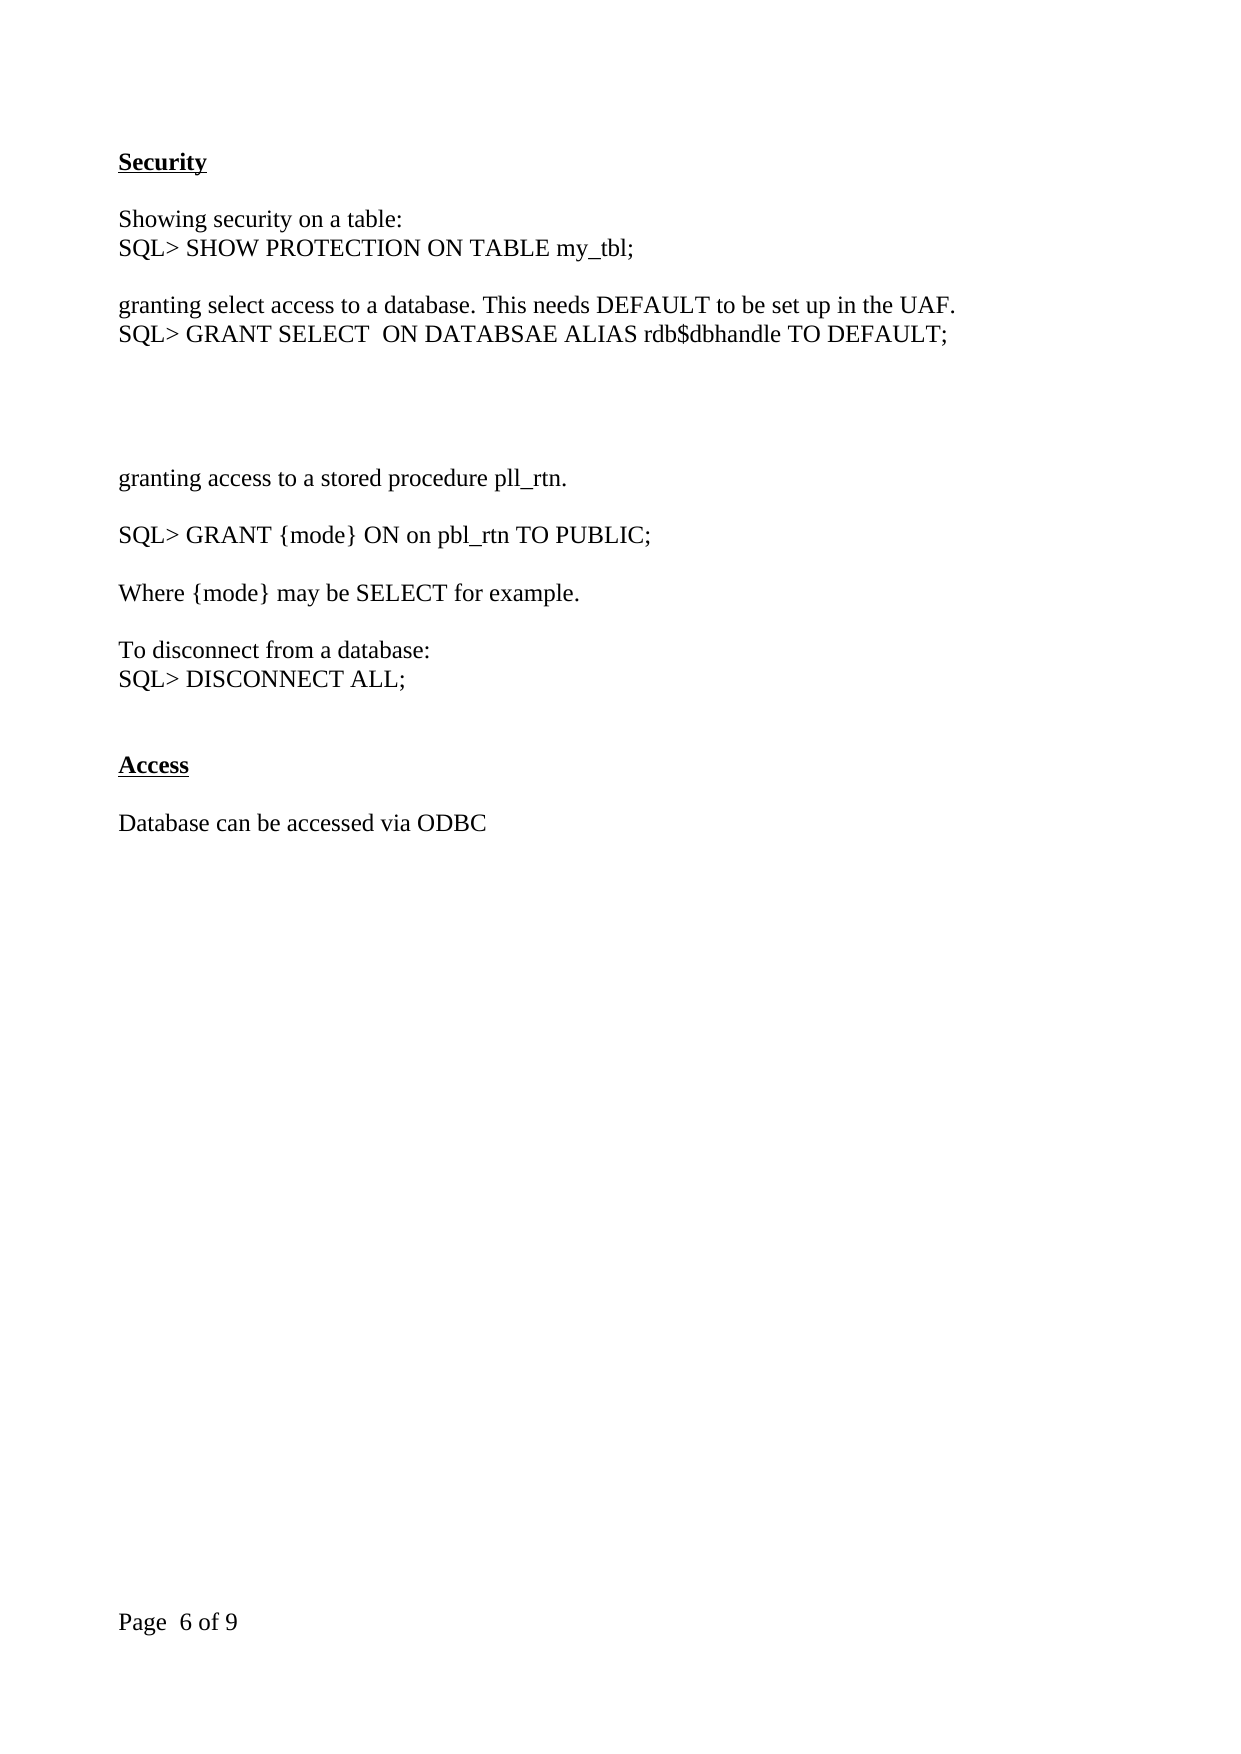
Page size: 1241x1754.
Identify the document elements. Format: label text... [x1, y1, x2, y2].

text granting access to a stored procedure pll_rtn. [118, 463, 1122, 492]
text SQL> DISCONNECT ALL; [118, 664, 1122, 693]
text SQL> GRANT SELECT ON DATABSAE ALIAS rdb$dbhandle TO DEFAULT; [118, 319, 1122, 348]
text Access [118, 751, 1122, 779]
text SQL> SHOW PROTECTION ON TABLE my_tbl; [118, 233, 1122, 262]
text SQL> GRANT {mode} ON on pbl_rtn TO PUBLIC; [118, 521, 1122, 549]
text granting select access to a database. This needs DEFAULT to be set up in the UAF. [118, 291, 1122, 319]
text Showing security on a table: [118, 204, 1122, 233]
text Database can be accessed via ODBC [118, 808, 1122, 837]
text Security [118, 147, 1122, 176]
text To disconnect from a database: [118, 636, 1122, 664]
text Where {mode} may be SELECT for example. [118, 578, 1122, 607]
